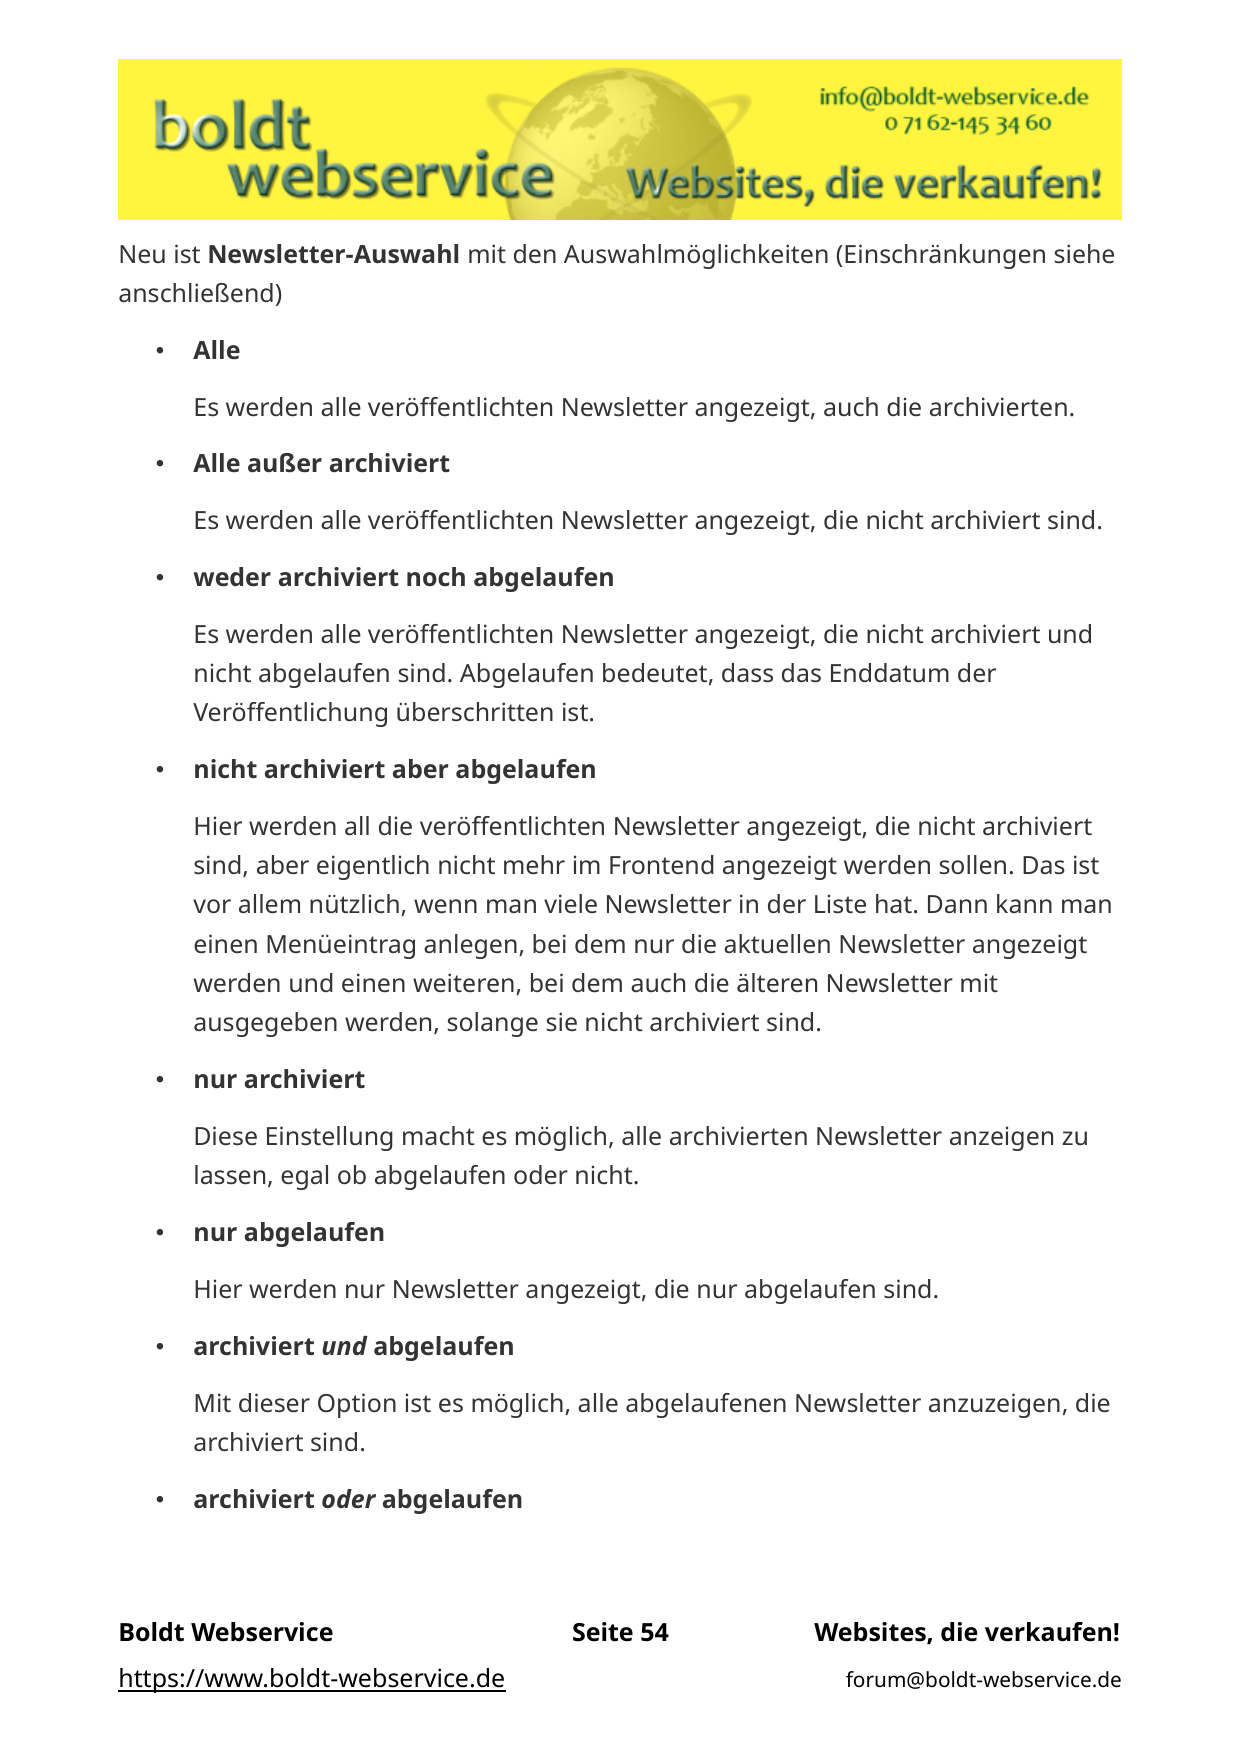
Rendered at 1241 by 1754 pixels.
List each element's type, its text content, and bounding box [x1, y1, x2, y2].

list Mit dieser Option ist es möglich, alle abgelaufenen Newsletter anzuzeigen, die archiviert sind. [156, 1385, 1122, 1458]
list Alle [156, 332, 1122, 366]
list archiviert und abgelaufen [156, 1328, 1122, 1362]
list weder archiviert noch abgelaufen [156, 560, 1122, 594]
text Neu ist Newsletter-Auswahl mit den Auswahlmöglichkeiten (Einschränkungen siehe anschließend) [118, 236, 1122, 309]
list Alle außer archiviert [156, 446, 1122, 480]
list nur abgelaufen [156, 1214, 1122, 1248]
list Hier werden all die veröffentlichten Newsletter angezeigt, die nicht archiviert sind, aber eigentlich nicht mehr im Frontend angezeigt werden sollen. Das ist vor allem nützlich, wenn man viele Newsletter in der Liste hat. Dann kann man einen Menüeintrag anlegen, bei dem nur die aktuellen Newsletter angezeigt werden und einen weiteren, bei dem auch die älteren Newsletter mit ausgegeben werden, solange sie nicht archiviert sind. [156, 809, 1122, 1039]
list Es werden alle veröffentlichten Newsletter angezeigt, auch die archivierten. [156, 389, 1122, 423]
list Hier werden nur Newsletter angezeigt, die nur abgelaufen sind. [156, 1271, 1122, 1305]
list Es werden alle veröffentlichten Newsletter angezeigt, die nicht archiviert und nicht abgelaufen sind. Abgelaufen bedeutet, dass das Enddatum der Veröffentlichung überschritten ist. [156, 617, 1122, 729]
list nur archiviert [156, 1061, 1122, 1096]
picture [118, 59, 1123, 220]
list nicht archiviert aber abgelaufen [156, 752, 1122, 786]
list archiviert oder abgelaufen [156, 1481, 1122, 1515]
list Es werden alle veröffentlichten Newsletter angezeigt, die nicht archiviert sind. [156, 503, 1122, 537]
list Diese Einstellung macht es möglich, alle archivierten Newsletter anzeigen zu lassen, egal ob abgelaufen oder nicht. [156, 1118, 1122, 1192]
